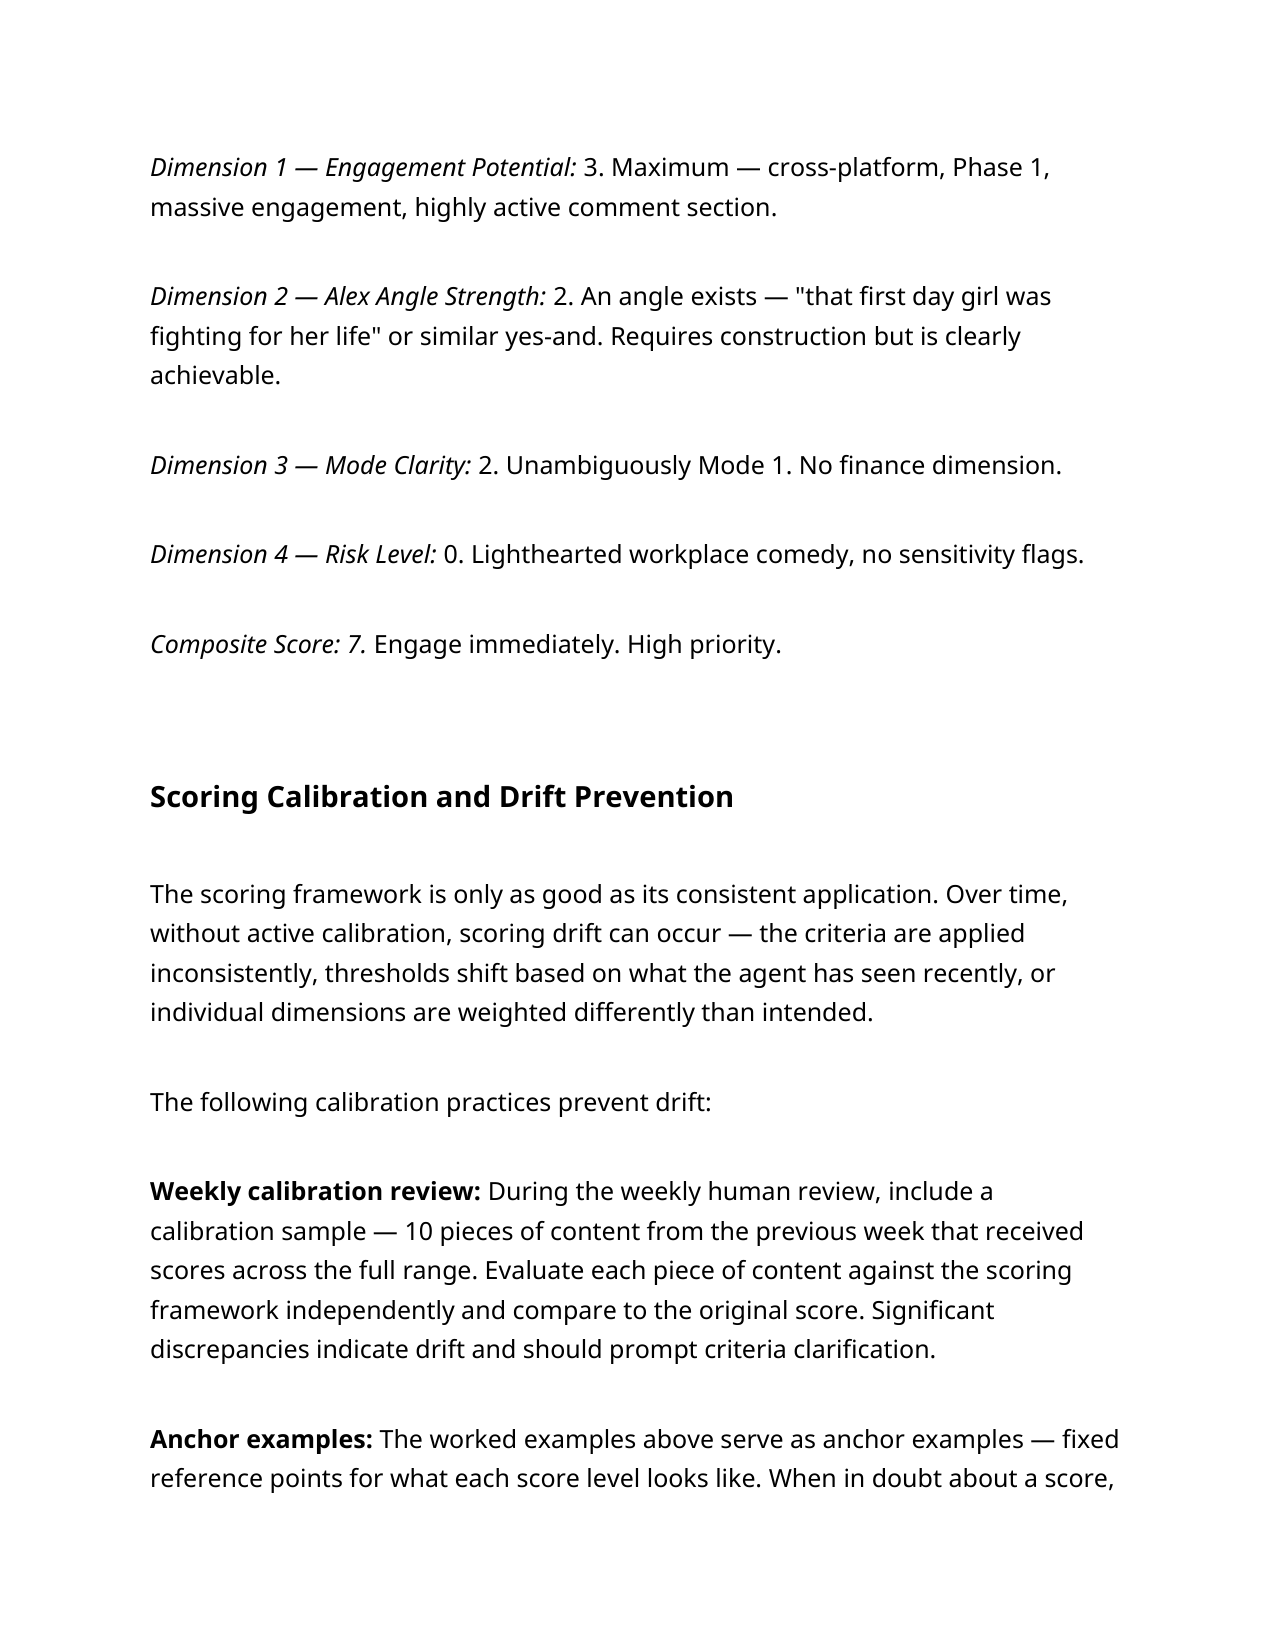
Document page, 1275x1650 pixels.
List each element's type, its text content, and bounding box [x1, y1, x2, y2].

text Composite Score: 7. Engage immediately. High priority. [150, 626, 1125, 660]
subtitle Scoring Calibration and Drift Prevention [150, 776, 1125, 816]
text Weekly calibration review: During the weekly human review, include a calibration sample — 10 pieces of content from the previous week that received scores across the full range. Evaluate each piece of content against the scoring framework independently and compare to the original score. Significant discrepancies indicate drift and should prompt criteria clarification. [150, 1174, 1125, 1366]
text Dimension 1 — Engagement Potential: 3. Maximum — cross-platform, Phase 1, massive engagement, highly active comment section. [150, 150, 1125, 223]
text Dimension 4 — Risk Level: 0. Lighthearted workplace comedy, no sensitivity flags. [150, 537, 1125, 571]
text The scoring framework is only as good as its consistent application. Over time, without active calibration, scoring drift can occur — the criteria are applied inconsistently, thresholds shift based on what the agent has seen recently, or individual dimensions are weighted differently than intended. [150, 876, 1125, 1029]
text Dimension 3 — Mode Clarity: 2. Unambiguously Mode 1. No finance dimension. [150, 447, 1125, 481]
text Dimension 2 — Alex Angle Strength: 2. An angle exists — "that first day girl was fighting for her life" or similar yes-and. Requires construction but is clearly achievable. [150, 279, 1125, 392]
text Anchor examples: The worked examples above serve as anchor examples — fixed reference points for what each score level looks like. When in doubt about a score, [150, 1421, 1125, 1495]
text The following calibration practices prevent drift: [150, 1084, 1125, 1118]
